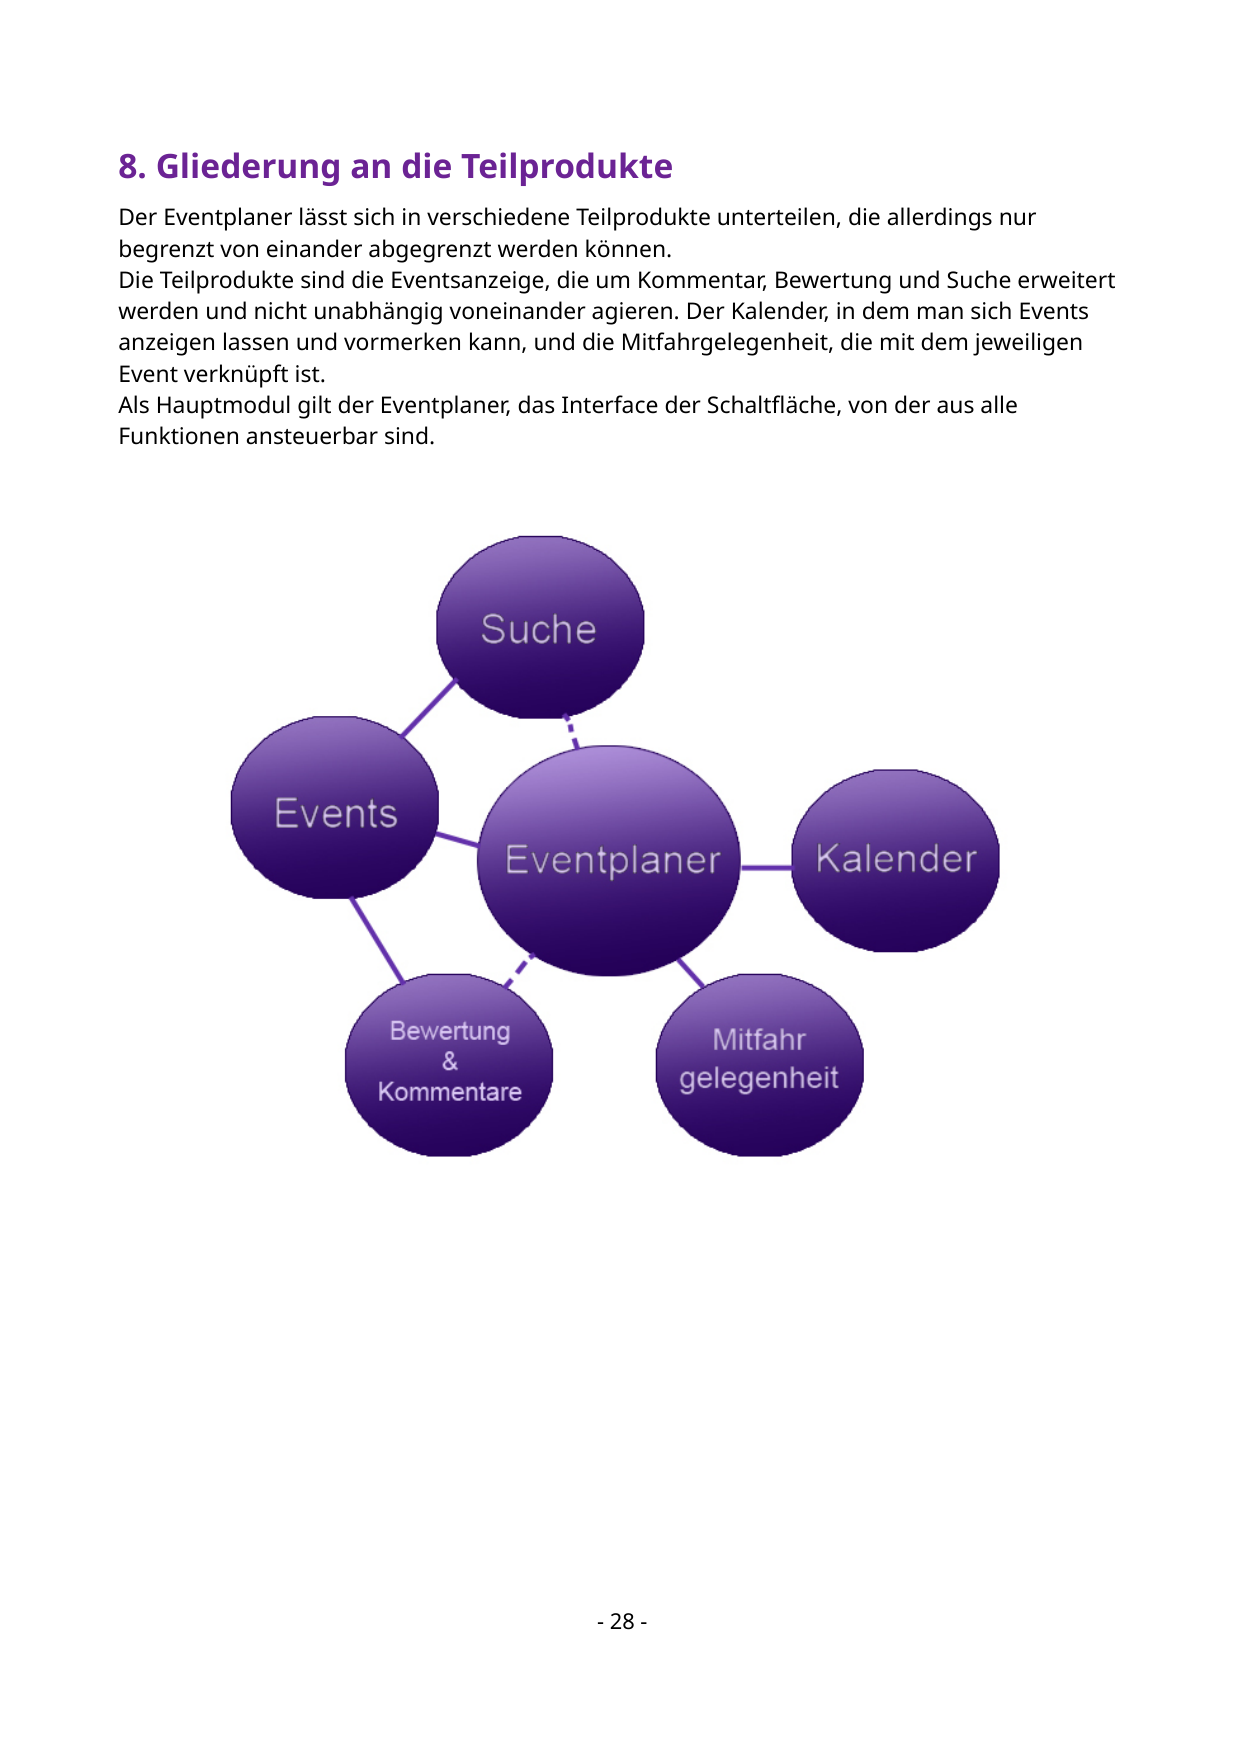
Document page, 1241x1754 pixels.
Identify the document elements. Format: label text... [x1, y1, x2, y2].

picture [166, 484, 1053, 1210]
text Als Hauptmodul gilt der Eventplaner, das Interface der Schaltfläche, von der aus alle Funktionen ansteuerbar sind. [118, 389, 1126, 451]
text Der Eventplaner lässt sich in verschiedene Teilprodukte unterteilen, die allerdings nur begrenzt von einander abgegrenzt werden können. [118, 201, 1126, 264]
text Die Teilprodukte sind die Eventsanzeige, die um Kommentar, Bewertung und Suche erweitert werden und nicht unabhängig voneinander agieren. Der Kalender, in dem man sich Events anzeigen lassen und vormerken kann, und die Mitfahrgelegenheit, die mit dem jeweiligen Event verknüpft ist. [118, 264, 1126, 389]
subtitle 8. Gliederung an die Teilprodukte [118, 143, 1126, 189]
